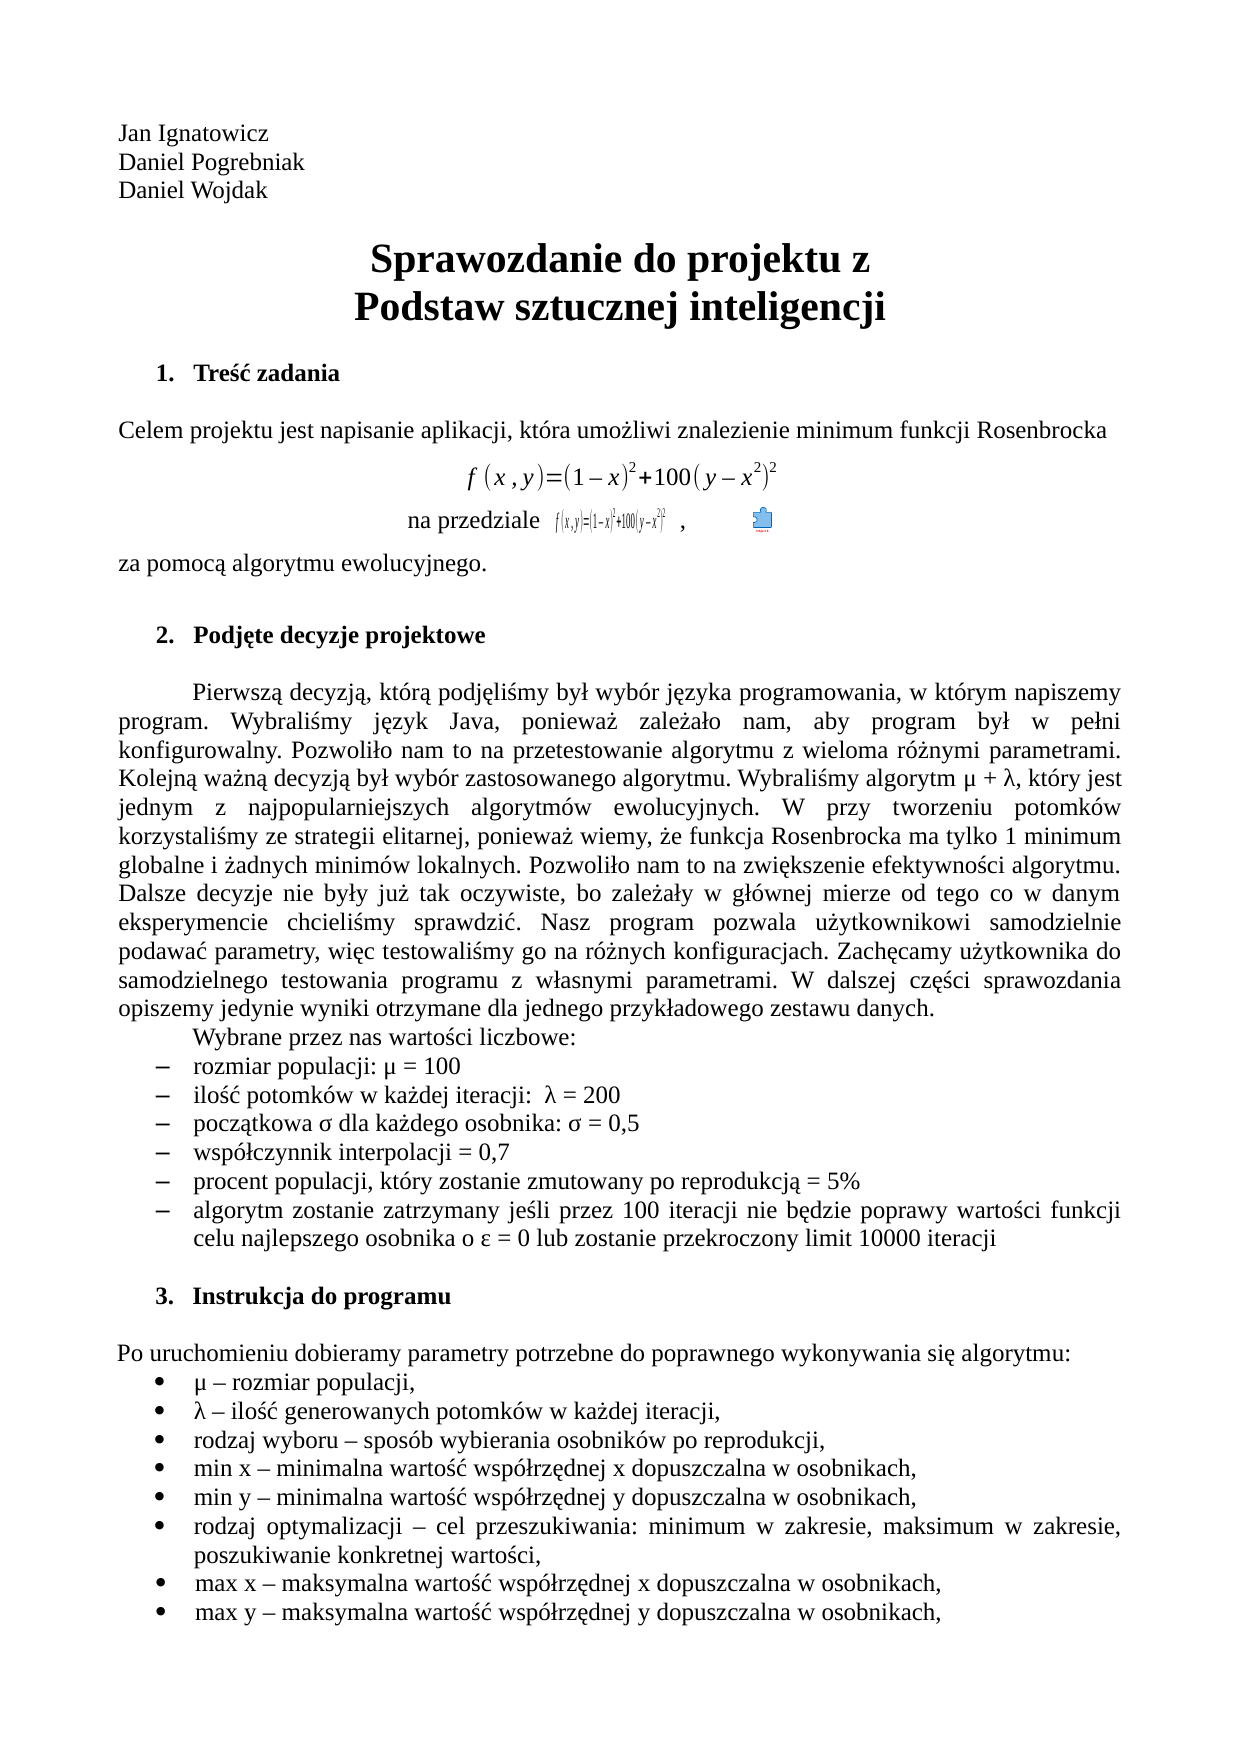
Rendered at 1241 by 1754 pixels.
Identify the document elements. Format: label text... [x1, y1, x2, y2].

text za pomocą algorytmu ewolucyjnego. [118, 548, 1122, 577]
text Daniel Pogrebniak [118, 147, 1122, 176]
list μ – rozmiar populacji, [155, 1367, 1122, 1396]
text Daniel Wojdak [118, 176, 1122, 204]
list max y – maksymalna wartość współrzędnej y dopuszczalna w osobnikach, [156, 1597, 1122, 1626]
list max x – maksymalna wartość współrzędnej x dopuszczalna w osobnikach, [156, 1568, 1122, 1597]
list algorytm zostanie zatrzymany jeśli przez 100 iteracji nie będzie poprawy wartości funkcji celu najlepszego osobnika o ε = 0 lub zostanie przekroczony limit 10000 iteracji [156, 1195, 1122, 1252]
text Celem projektu jest napisanie aplikacji, która umożliwi znalezienie minimum funkcji Rosenbrocka [118, 415, 1122, 444]
text Po uruchomieniu dobieramy parametry potrzebne do poprawnego wykonywania się algorytmu: [117, 1338, 1122, 1367]
list min x – minimalna wartość współrzędnej x dopuszczalna w osobnikach, [155, 1453, 1122, 1482]
list rozmiar populacji: μ = 100 [156, 1051, 1122, 1080]
list rodzaj wyboru – sposób wybierania osobników po reprodukcji, [155, 1425, 1122, 1453]
text Sprawozdanie do projektu z [118, 233, 1122, 281]
list Podjęte decyzje projektowe [156, 620, 1122, 648]
list min y – minimalna wartość współrzędnej y dopuszczalna w osobnikach, [155, 1482, 1122, 1511]
list początkowa σ dla każdego osobnika: σ = 0,5 [156, 1108, 1122, 1137]
text Wybrane przez nas wartości liczbowe: [118, 1022, 1122, 1051]
list współczynnik interpolacji = 0,7 [156, 1137, 1122, 1166]
text Podstaw sztucznej inteligencji [118, 281, 1122, 329]
text Jan Ignatowicz [118, 118, 1122, 147]
list λ – ilość generowanych potomków w każdej iteracji, [155, 1396, 1122, 1425]
list ilość potomków w każdej iteracji: λ = 200 [156, 1080, 1122, 1108]
text na przedziale, [118, 505, 1122, 533]
text Pierwszą decyzją, którą podjęliśmy był wybór języka programowania, w którym napiszemy program. Wybraliśmy język Java, ponieważ zależało nam, aby program był w pełni konfigurowalny. Pozwoliło nam to na przetestowanie algorytmu z wieloma różnymi parametrami. Kolejną ważną decyzją był wybór zastosowanego algorytmu. Wybraliśmy algorytm μ + λ, który jest jednym z najpopularniejszych algorytmów ewolucyjnych. W przy tworzeniu potomków korzystaliśmy ze strategii elitarnej, ponieważ wiemy, że funkcja Rosenbrocka ma tylko 1 minimum globalne i żadnych minimów lokalnych. Pozwoliło nam to na zwiększenie efektywności algorytmu. Dalsze decyzje nie były już tak oczywiste, bo zależały w głównej mierze od tego co w danym eksperymencie chcieliśmy sprawdzić. Nasz program pozwala użytkownikowi samodzielnie podawać parametry, więc testowaliśmy go na różnych konfiguracjach. Zachęcamy użytkownika do samodzielnego testowania programu z własnymi parametrami. W dalszej części sprawozdania opiszemy jedynie wyniki otrzymane dla jednego przykładowego zestawu danych. [118, 677, 1122, 1022]
list Instrukcja do programu [118, 1281, 1122, 1310]
list procent populacji, który zostanie zmutowany po reprodukcją = 5% [156, 1166, 1122, 1195]
list Treść zadania [156, 358, 1122, 386]
list rodzaj optymalizacji – cel przeszukiwania: minimum w zakresie, maksimum w zakresie, poszukiwanie konkretnej wartości, [155, 1511, 1122, 1568]
